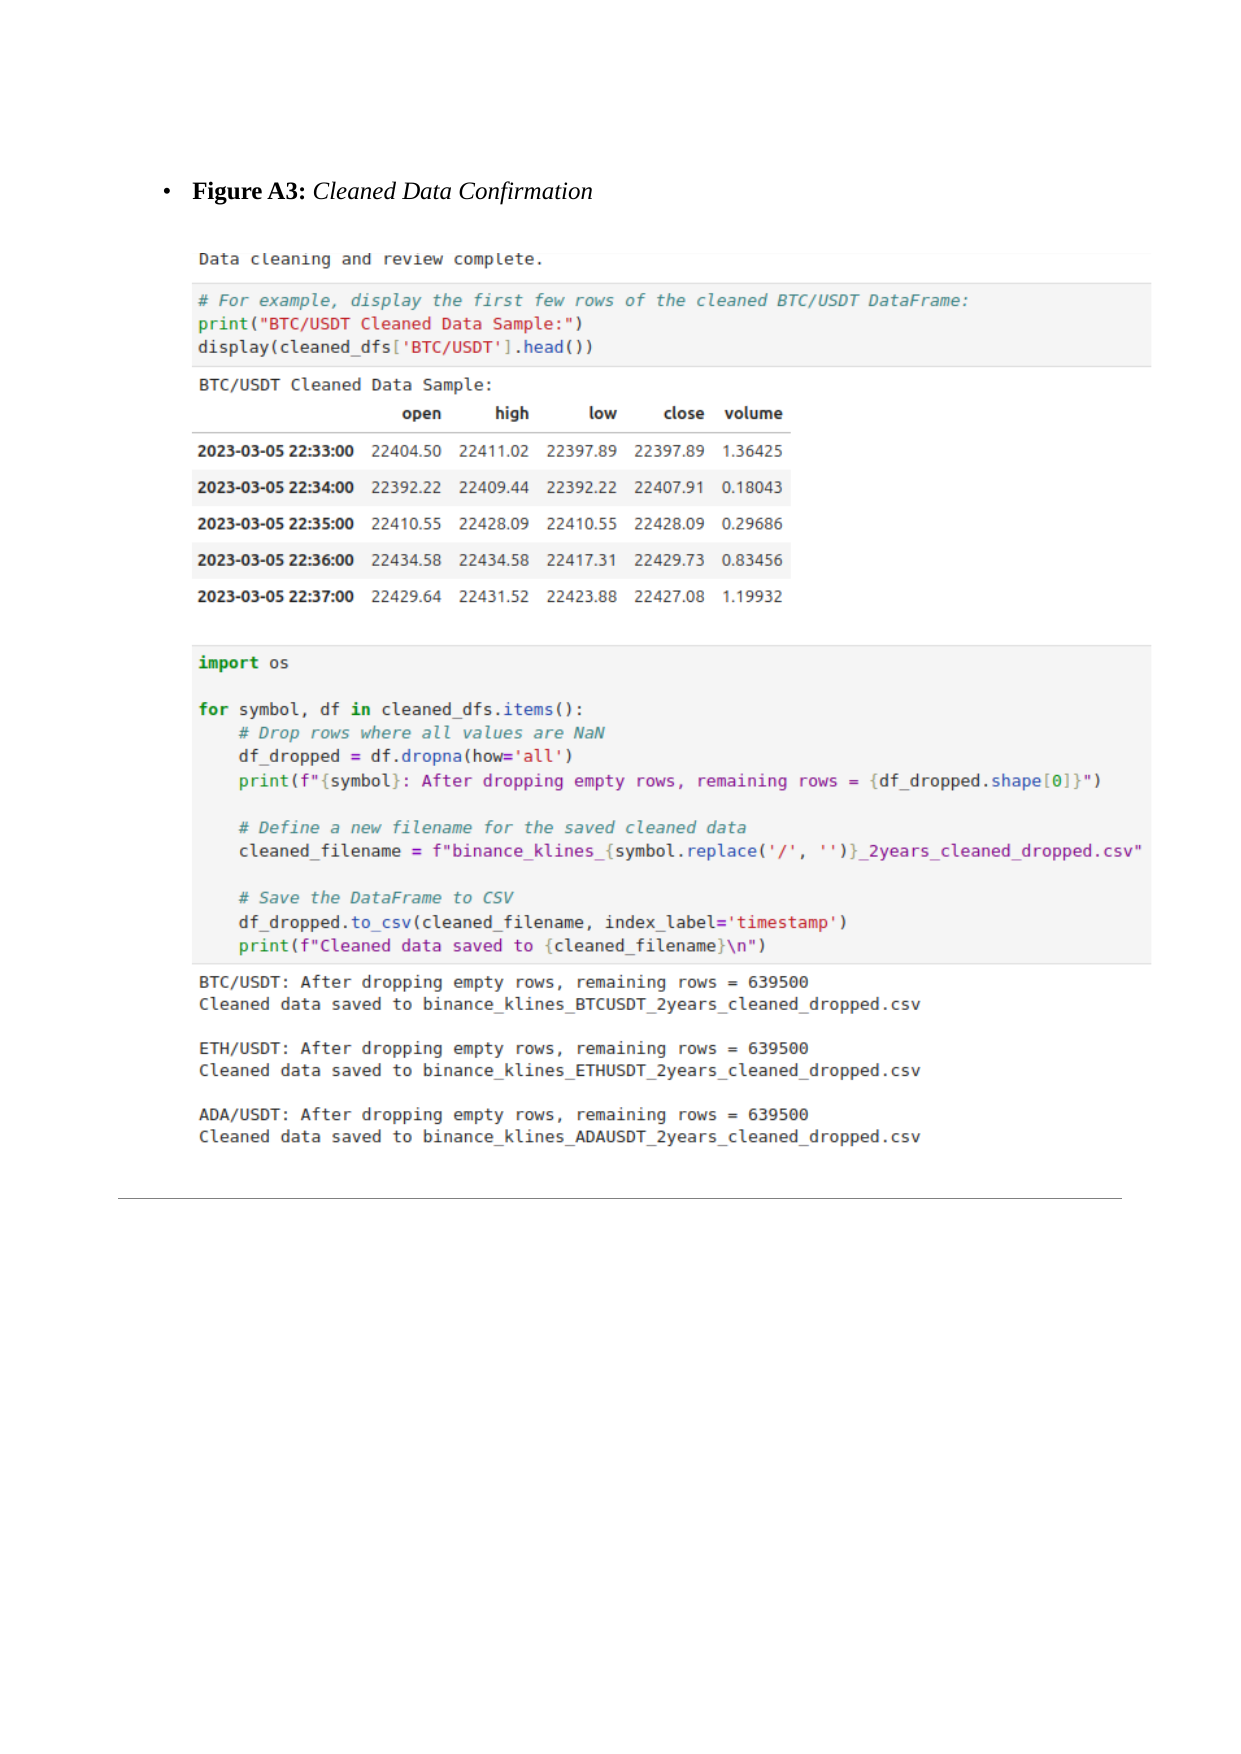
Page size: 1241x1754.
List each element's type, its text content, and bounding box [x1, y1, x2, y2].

list Figure A3: Cleaned Data Confirmation [162, 176, 1122, 238]
picture [191, 253, 1152, 1184]
